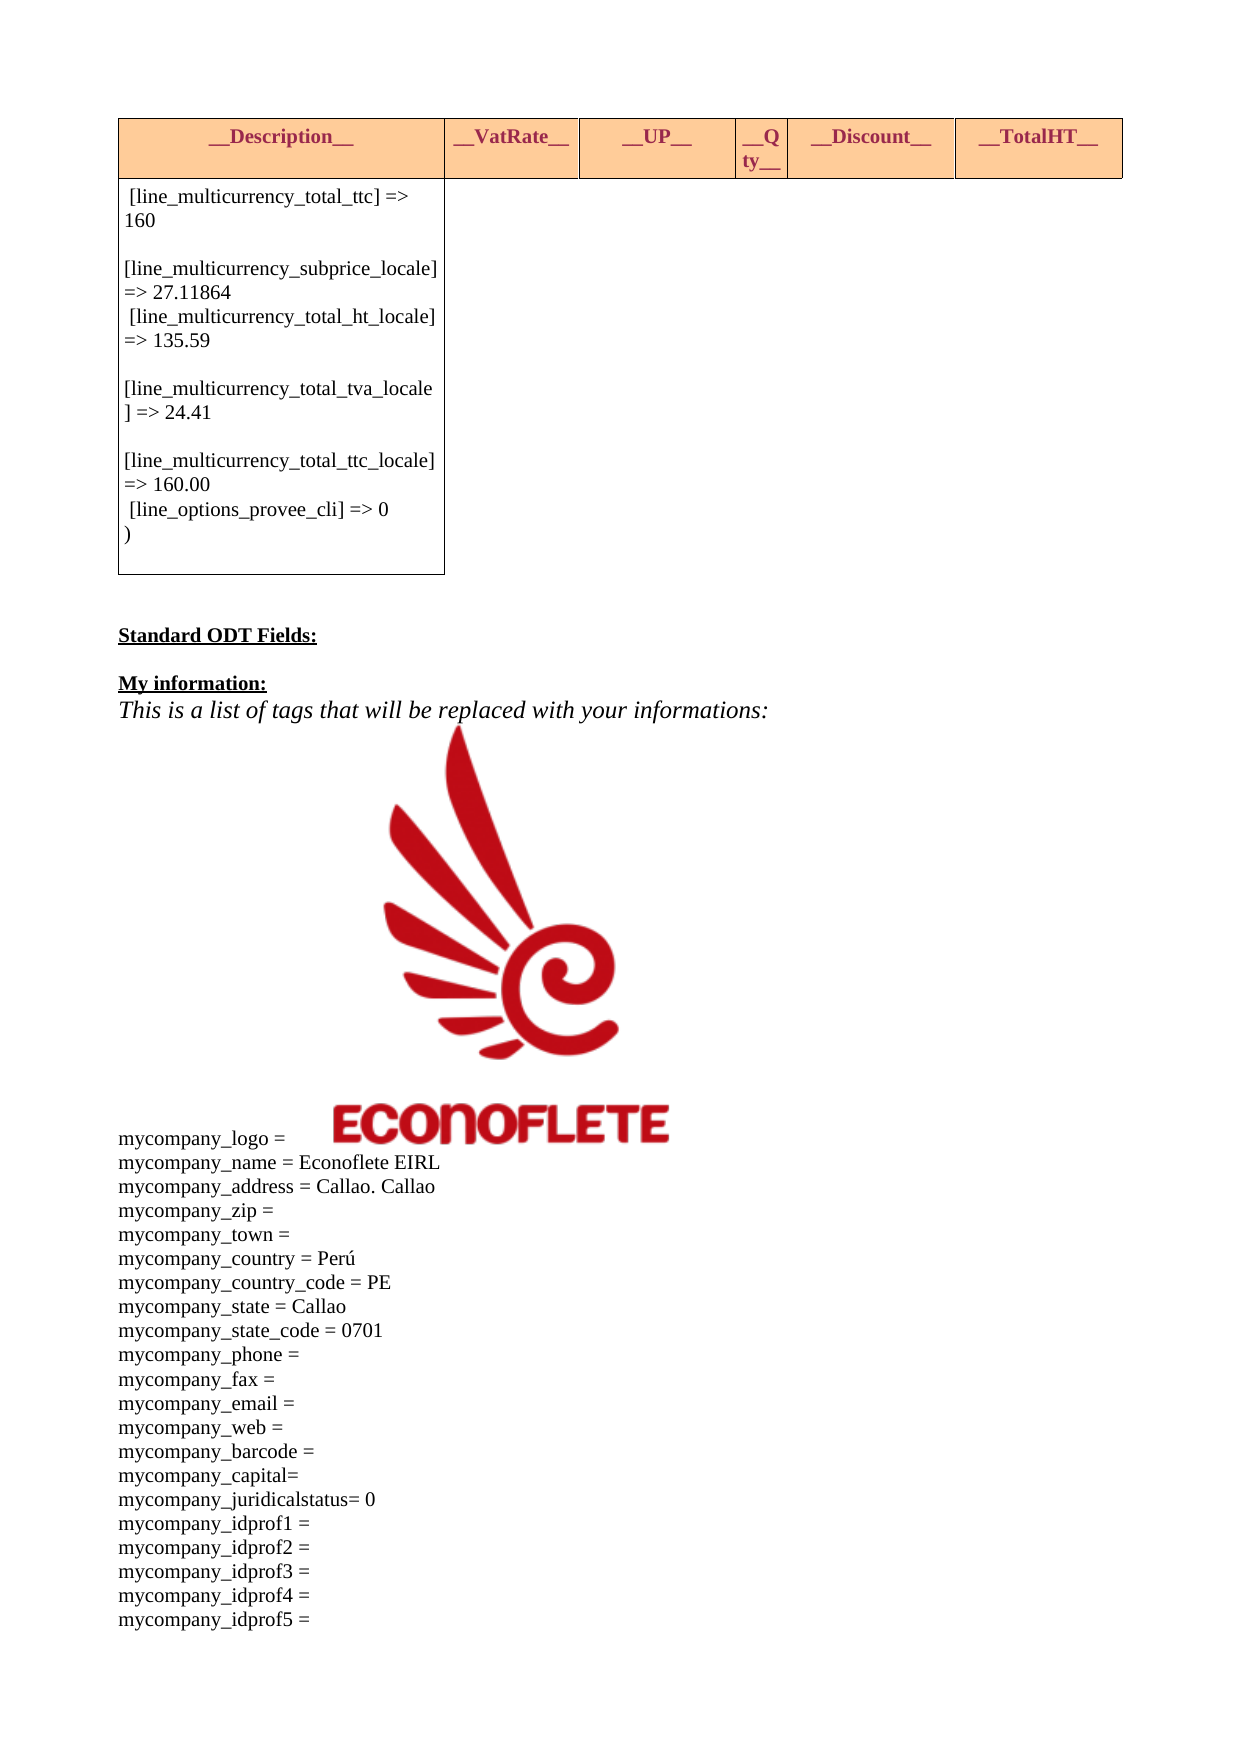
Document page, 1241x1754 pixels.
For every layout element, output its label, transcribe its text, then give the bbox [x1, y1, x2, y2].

text mycompany_email = [118, 1391, 1122, 1414]
table_cell [line_multicurrency_total_ttc] => 160 [line_multicurrency_subprice_locale] => 27.11864 [line_multicurrency_total_ht_locale] => 135.59 [line_multicurrency_total_tva_locale] => 24.41 [line_multicurrency_total_ttc_locale] => 160.00 [line_options_provee_cli] => 0 ) [119, 179, 444, 574]
text mycompany_phone = [118, 1342, 1122, 1366]
text mycompany_name = Econoflete EIRL [118, 1150, 1122, 1174]
table_header __Qty__ [736, 119, 787, 178]
text My information: [118, 671, 1122, 695]
table_header __Description__ [119, 119, 444, 178]
text mycompany_country_code = PE [118, 1270, 1122, 1294]
text mycompany_idprof5 = [118, 1607, 1122, 1631]
text mycompany_idprof3 = [118, 1559, 1122, 1583]
text mycompany_zip = [118, 1198, 1122, 1222]
text Standard ODT Fields: [118, 622, 1122, 647]
table_header __TotalHT__ [956, 119, 1122, 178]
text mycompany_juridicalstatus= 0 [118, 1487, 1122, 1511]
text mycompany_town = [118, 1222, 1122, 1246]
text mycompany_barcode = [118, 1439, 1122, 1463]
text mycompany_capital= [118, 1463, 1122, 1487]
text mycompany_state = Callao [118, 1294, 1122, 1318]
text mycompany_fax = [118, 1366, 1122, 1391]
text mycompany_web = [118, 1414, 1122, 1439]
text mycompany_address = Callao. Callao [118, 1174, 1122, 1198]
table_header __VatRate__ [445, 119, 578, 178]
text This is a list of tags that will be replaced with your informations: [118, 695, 1122, 723]
picture [290, 723, 713, 1146]
text mycompany_logo = [118, 723, 1122, 1150]
text mycompany_country = Perú [118, 1246, 1122, 1270]
text mycompany_idprof2 = [118, 1535, 1122, 1559]
text mycompany_idprof1 = [118, 1511, 1122, 1535]
text mycompany_idprof4 = [118, 1583, 1122, 1607]
table_header __UP__ [580, 119, 735, 178]
text mycompany_state_code = 0701 [118, 1318, 1122, 1342]
table_header __Discount__ [788, 119, 954, 178]
